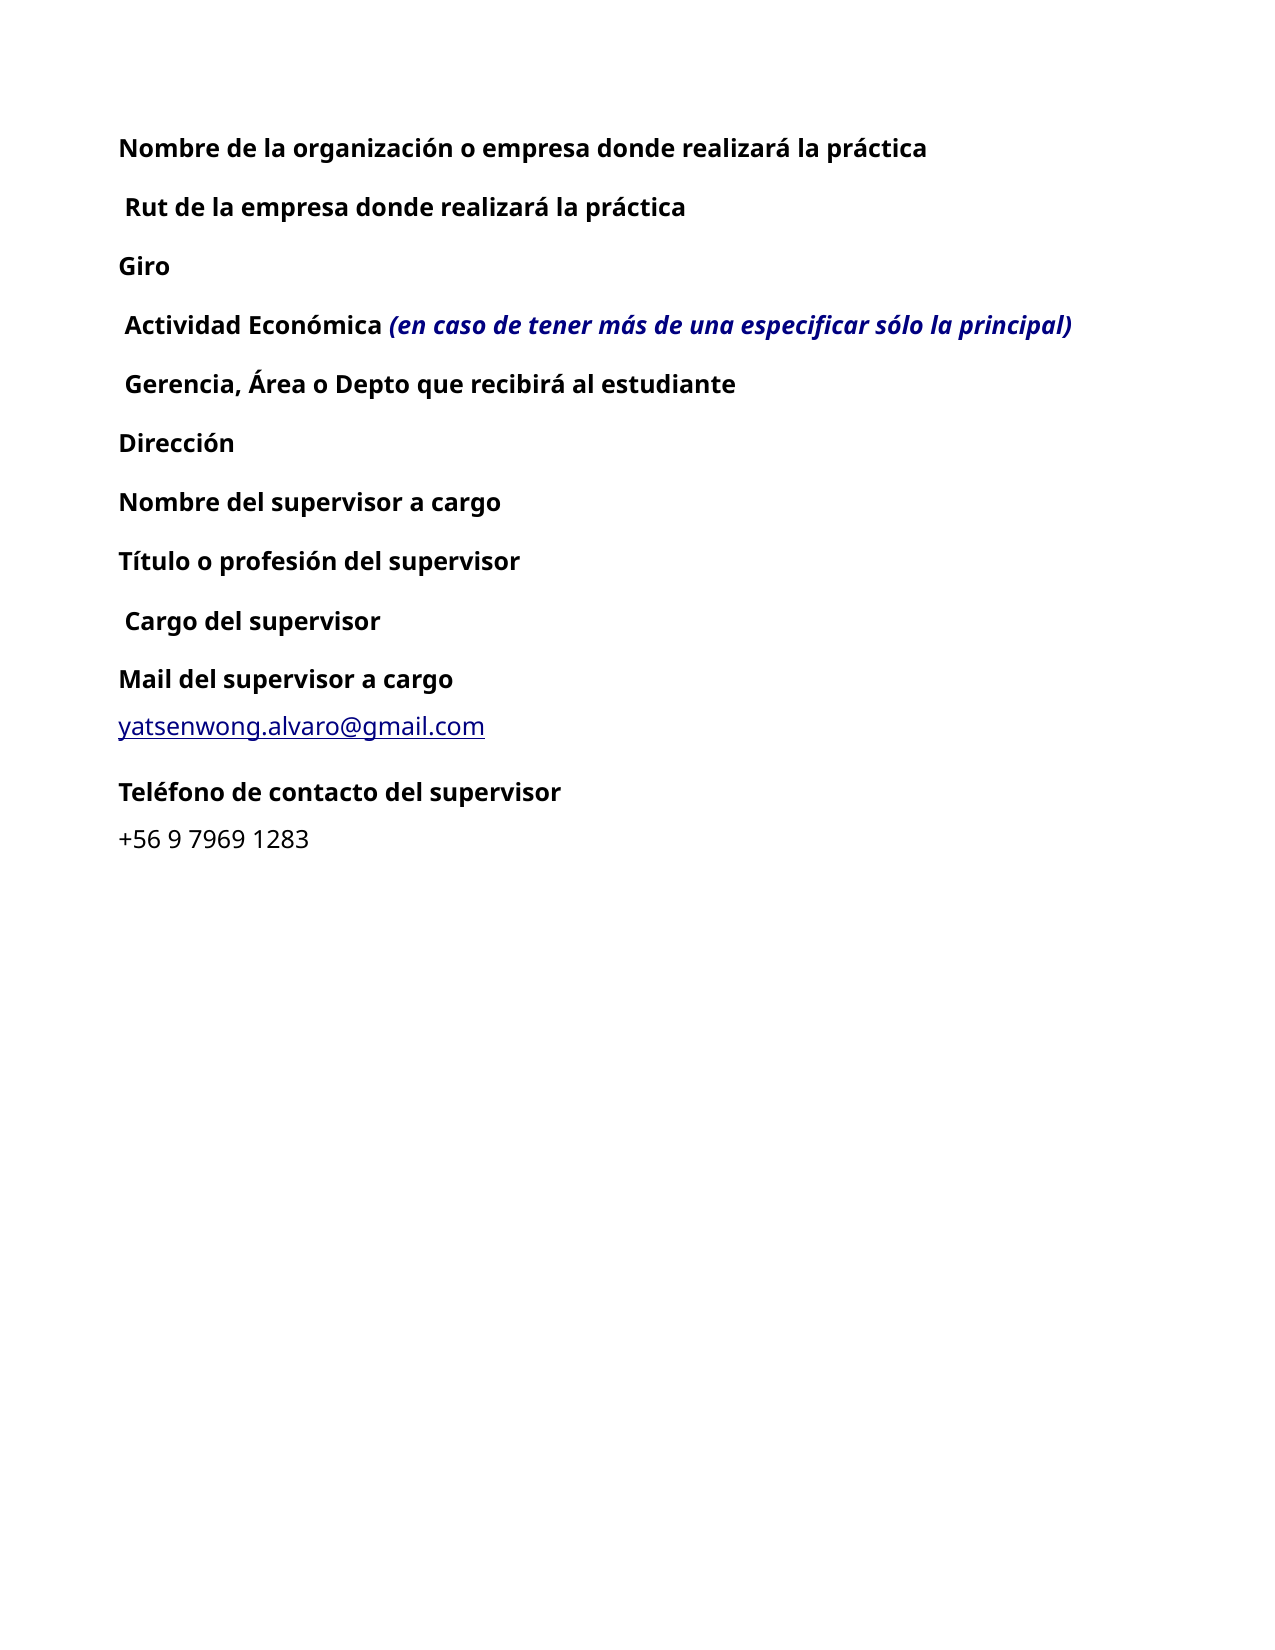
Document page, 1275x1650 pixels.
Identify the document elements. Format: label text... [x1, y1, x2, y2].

subtitle Dirección [118, 426, 1157, 460]
subtitle Rut de la empresa donde realizará la práctica [118, 190, 1157, 224]
subtitle Actividad Económica (en caso de tener más de una especificar sólo la principal) [118, 308, 1157, 342]
subtitle Gerencia, Área o Depto que recibirá al estudiante [118, 367, 1157, 401]
text +56 9 7969 1283 [118, 822, 1157, 856]
subtitle Giro [118, 249, 1157, 283]
subtitle Mail del supervisor a cargo [118, 662, 1157, 696]
subtitle Nombre del supervisor a cargo [118, 485, 1157, 519]
subtitle Teléfono de contacto del supervisor [118, 775, 1157, 809]
text yatsenwong.alvaro@gmail.com [118, 709, 1157, 743]
subtitle Nombre de la organización o empresa donde realizará la práctica [118, 131, 1157, 165]
subtitle Título o profesión del supervisor [118, 544, 1157, 578]
subtitle Cargo del supervisor [118, 603, 1157, 637]
